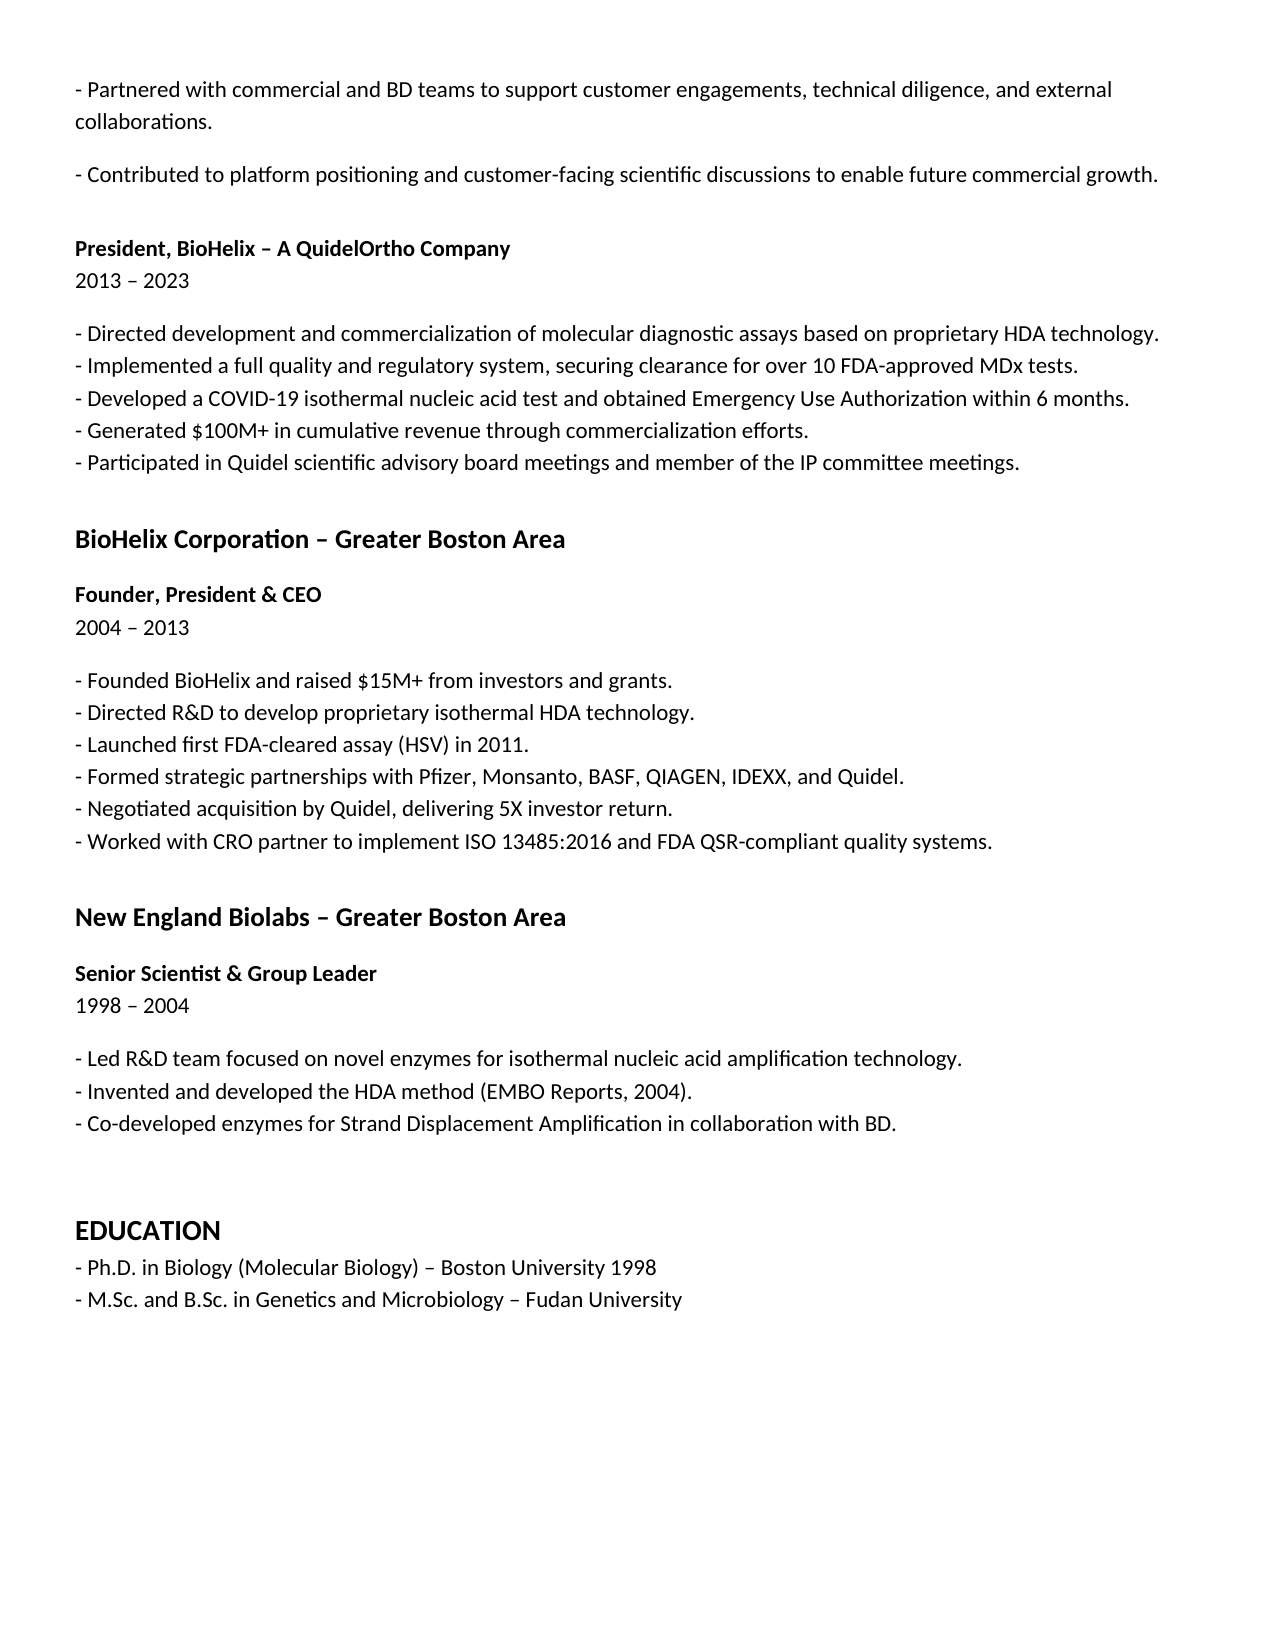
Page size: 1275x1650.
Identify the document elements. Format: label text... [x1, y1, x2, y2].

text - Founded BioHelix and raised $15M+ from investors and grants. - Directed R&D to develop proprietary isothermal HDA technology. - Launched first FDA-cleared assay (HSV) in 2011. - Formed strategic partnerships with Pfizer, Monsanto, BASF, QIAGEN, IDEXX, and Quidel. - Negotiated acquisition by Quidel, delivering 5X investor return. - Worked with CRO partner to implement ISO 13485:2016 and FDA QSR-compliant quality systems. [75, 666, 1200, 855]
text - Led R&D team focused on novel enzymes for isothermal nucleic acid amplification technology. - Invented and developed the HDA method (EMBO Reports, 2004). - Co-developed enzymes for Strand Displacement Amplification in collaboration with BD. [75, 1044, 1200, 1137]
subtitle President, BioHelix – A QuidelOrtho Company [75, 234, 1200, 262]
subtitle Senior Scientist & Group Leader [75, 959, 1200, 987]
text - Partnered with commercial and BD teams to support customer engagements, technical diligence, and external collaborations. [75, 75, 1200, 135]
text 2013 – 2023 [75, 266, 1200, 294]
text 1998 – 2004 [75, 992, 1200, 1019]
subtitle New England Biolabs – Greater Boston Area [75, 901, 1200, 934]
text - Ph.D. in Biology (Molecular Biology) – Boston University 1998 - M.Sc. and B.Sc. in Genetics and Microbiology – Fudan University [75, 1253, 1200, 1313]
subtitle BioHelix Corporation – Greater Boston Area [75, 522, 1200, 555]
text - Directed development and commercialization of molecular diagnostic assays based on proprietary HDA technology. - Implemented a full quality and regulatory system, securing clearance for over 10 FDA-approved MDx tests. - Developed a COVID-19 isothermal nucleic acid test and obtained Emergency Use Authorization within 6 months. - Generated $100M+ in cumulative revenue through commercialization efforts. - Participated in Quidel scientific advisory board meetings and member of the IP committee meetings. [75, 319, 1200, 476]
subtitle Founder, President & CEO [75, 581, 1200, 609]
subtitle EDUCATION [75, 1212, 1200, 1248]
text - Contributed to platform positioning and customer-facing scientific discussions to enable future commercial growth. [75, 160, 1200, 188]
text 2004 – 2013 [75, 613, 1200, 641]
